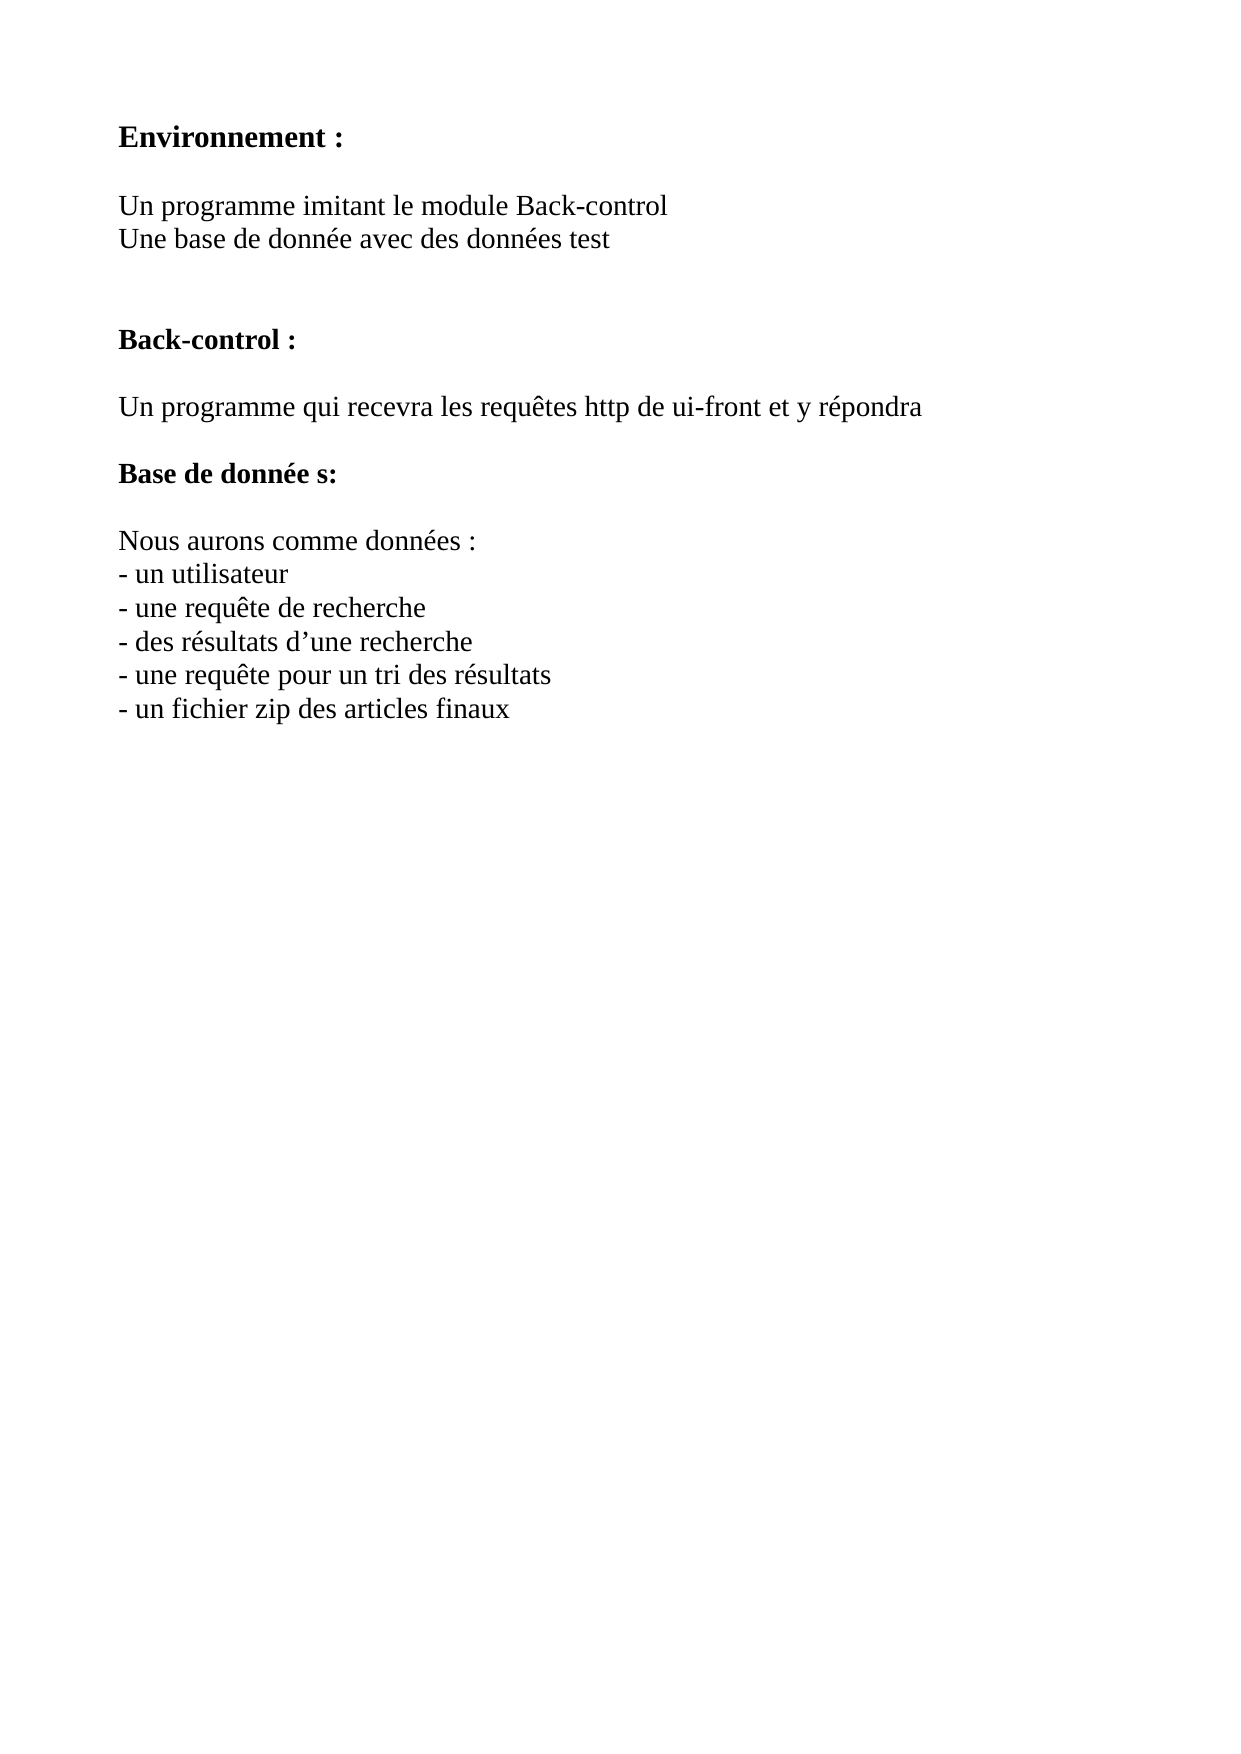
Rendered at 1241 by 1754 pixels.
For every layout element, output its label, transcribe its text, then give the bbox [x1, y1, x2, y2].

text - un utilisateur [118, 557, 1122, 590]
text - un fichier zip des articles finaux [118, 691, 1122, 724]
text Environnement : [118, 118, 1122, 154]
text - des résultats d’une recherche [118, 624, 1122, 657]
text Back-control : [118, 322, 1122, 355]
text Nous aurons comme données : [118, 523, 1122, 557]
text - une requête pour un tri des résultats [118, 657, 1122, 691]
text Une base de donnée avec des données test [118, 221, 1122, 255]
text Un programme qui recevra les requêtes http de ui-front et y répondra [118, 389, 1122, 422]
text - une requête de recherche [118, 590, 1122, 624]
text Un programme imitant le module Back-control [118, 188, 1122, 221]
text Base de donnée s: [118, 456, 1122, 489]
